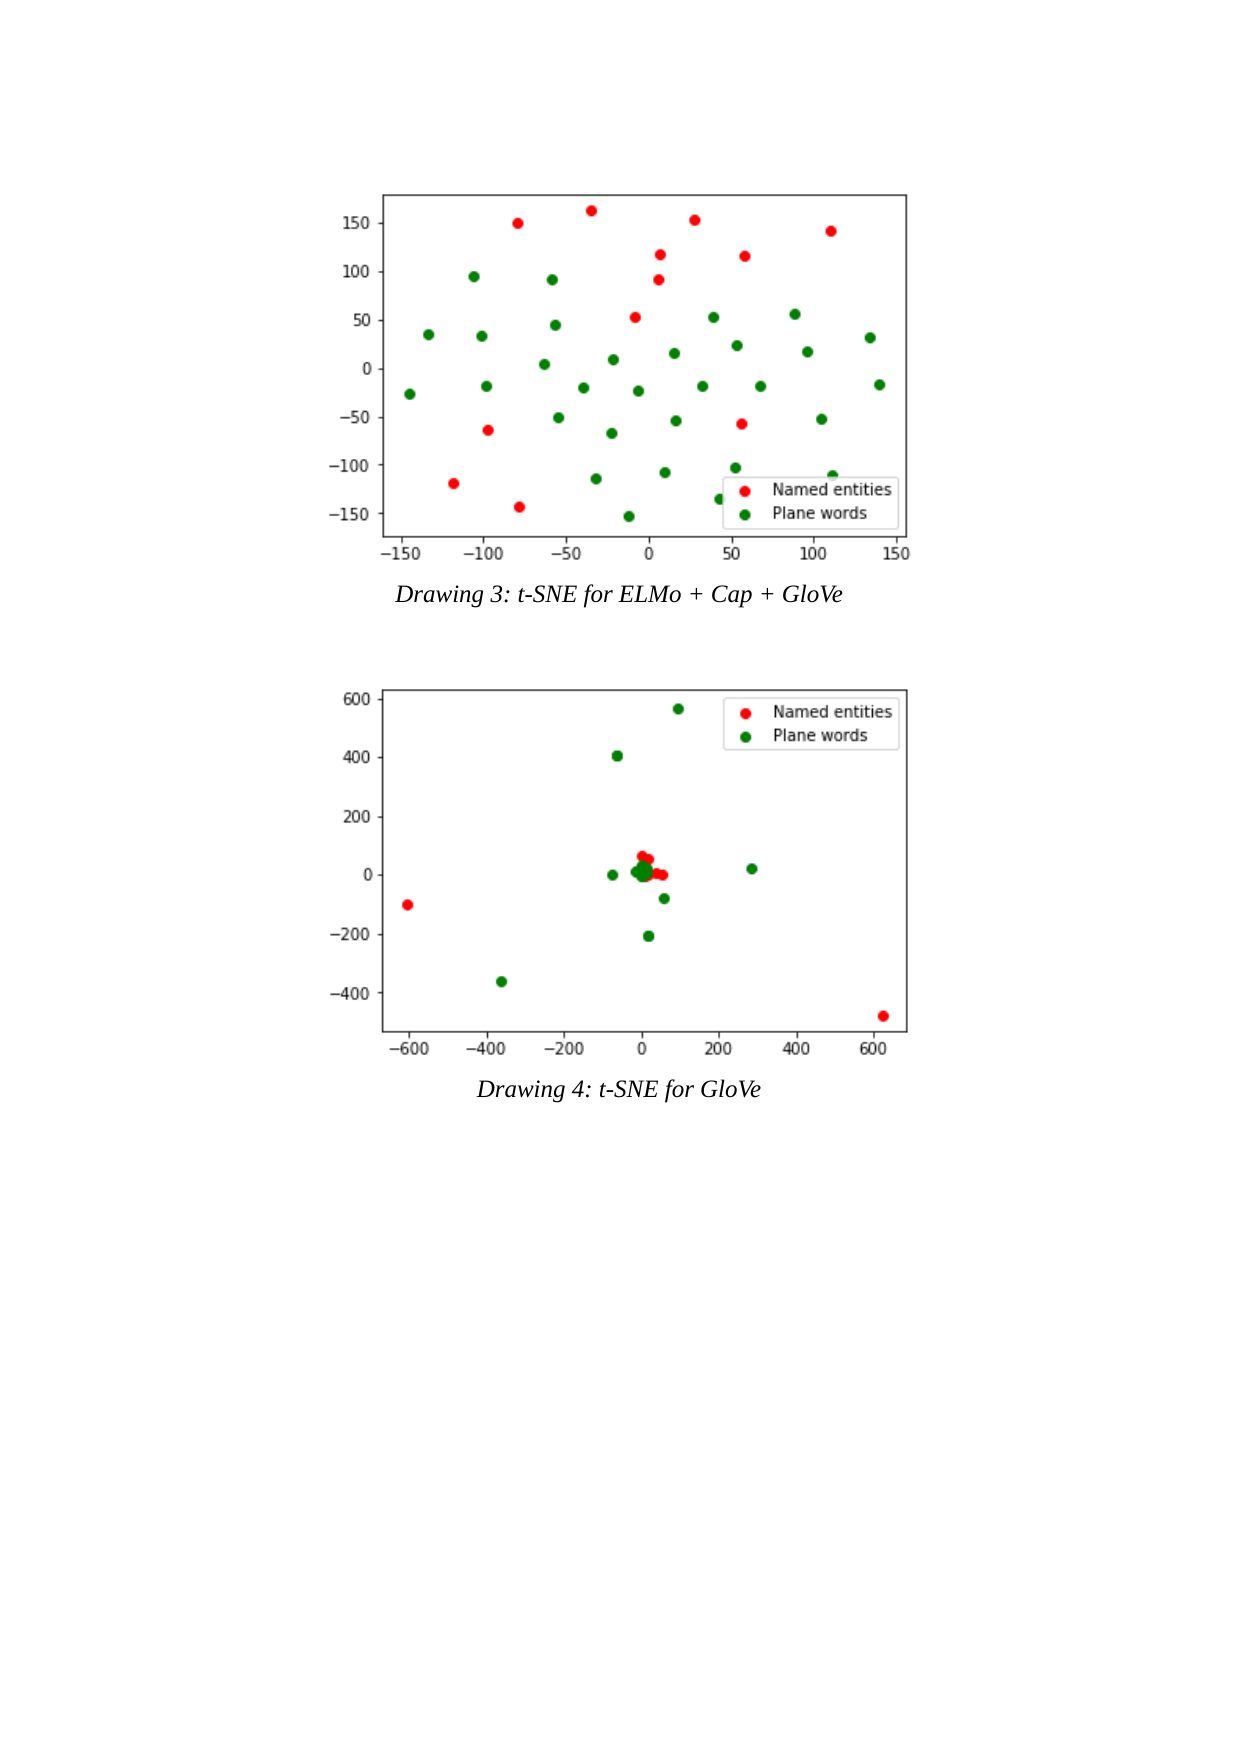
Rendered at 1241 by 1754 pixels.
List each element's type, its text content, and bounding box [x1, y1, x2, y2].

text Drawing 3: t-SNE for ELMo + Cap + GloVe [318, 574, 922, 608]
picture [317, 179, 923, 574]
text Drawing 4: t-SNE for GloVe [318, 1069, 922, 1103]
picture [318, 675, 922, 1069]
